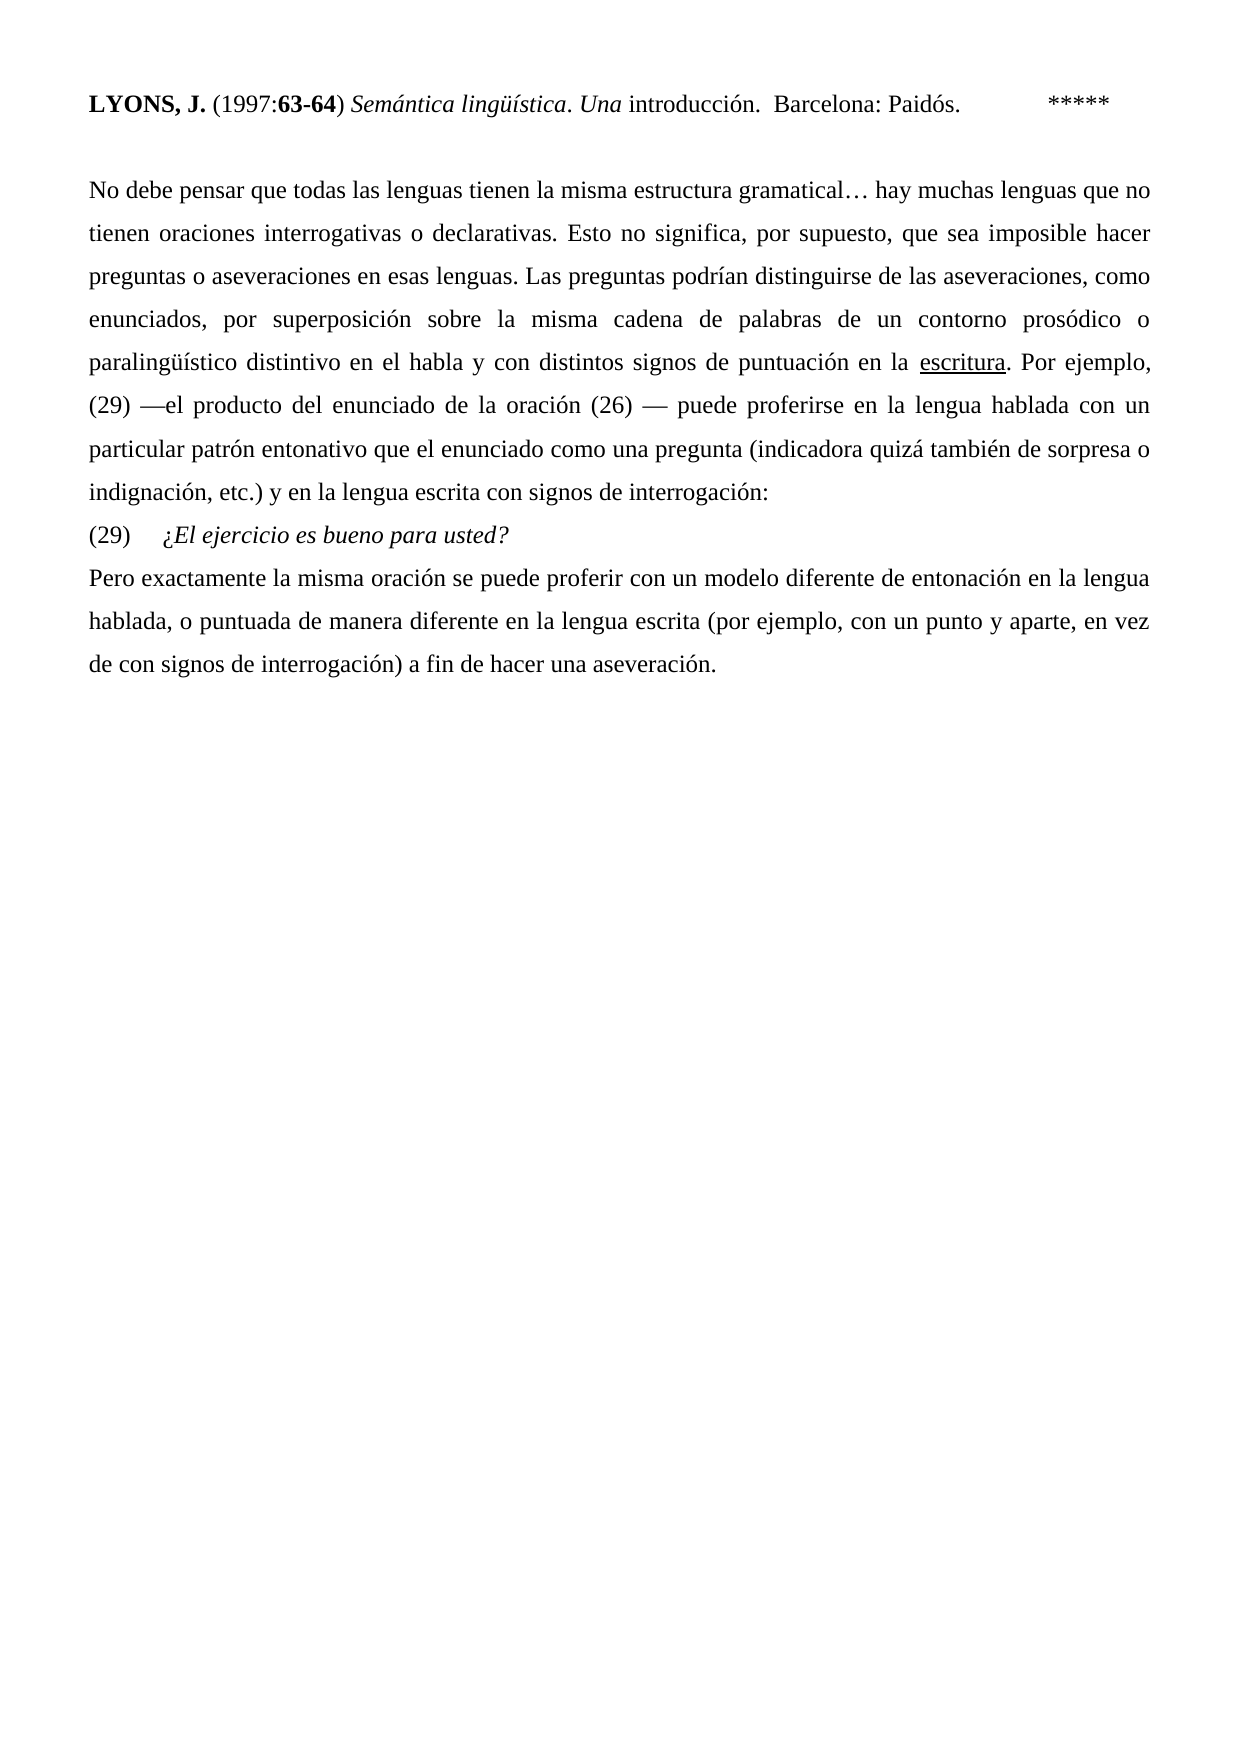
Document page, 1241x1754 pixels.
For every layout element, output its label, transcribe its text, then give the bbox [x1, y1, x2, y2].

text No debe pensar que todas las lenguas tienen la misma estructura gramatical… hay muchas lenguas que no tienen oraciones interrogativas o declarativas. Esto no significa, por supuesto, que sea imposible hacer preguntas o aseveraciones en esas lenguas. Las preguntas podrían distinguirse de las aseveraciones, como enunciados, por superposición sobre la misma cadena de palabras de un contorno prosódico o paralingüístico distintivo en el habla y con distintos signos de puntuación en la escritura. Por ejemplo, (29) —el producto del enunciado de la oración (26) — puede proferirse en la lengua hablada con un particular patrón entonativo que el enunciado como una pregunta (indicadora quizá también de sorpresa o indignación, etc.) y en la lengua escrita con signos de interrogación: [89, 175, 1152, 506]
text (29) ¿El ejercicio es bueno para usted? [89, 520, 1152, 549]
text LYONS, J. (1997:63-64) Semántica lingüística. Una introducción. Barcelona: Paidós. ***** [89, 89, 1152, 117]
text Pero exactamente la misma oración se puede proferir con un modelo diferente de entonación en la lengua hablada, o puntuada de manera diferente en la lengua escrita (por ejemplo, con un punto y aparte, en vez de con signos de interrogación) a fin de hacer una aseveración. [89, 563, 1152, 678]
